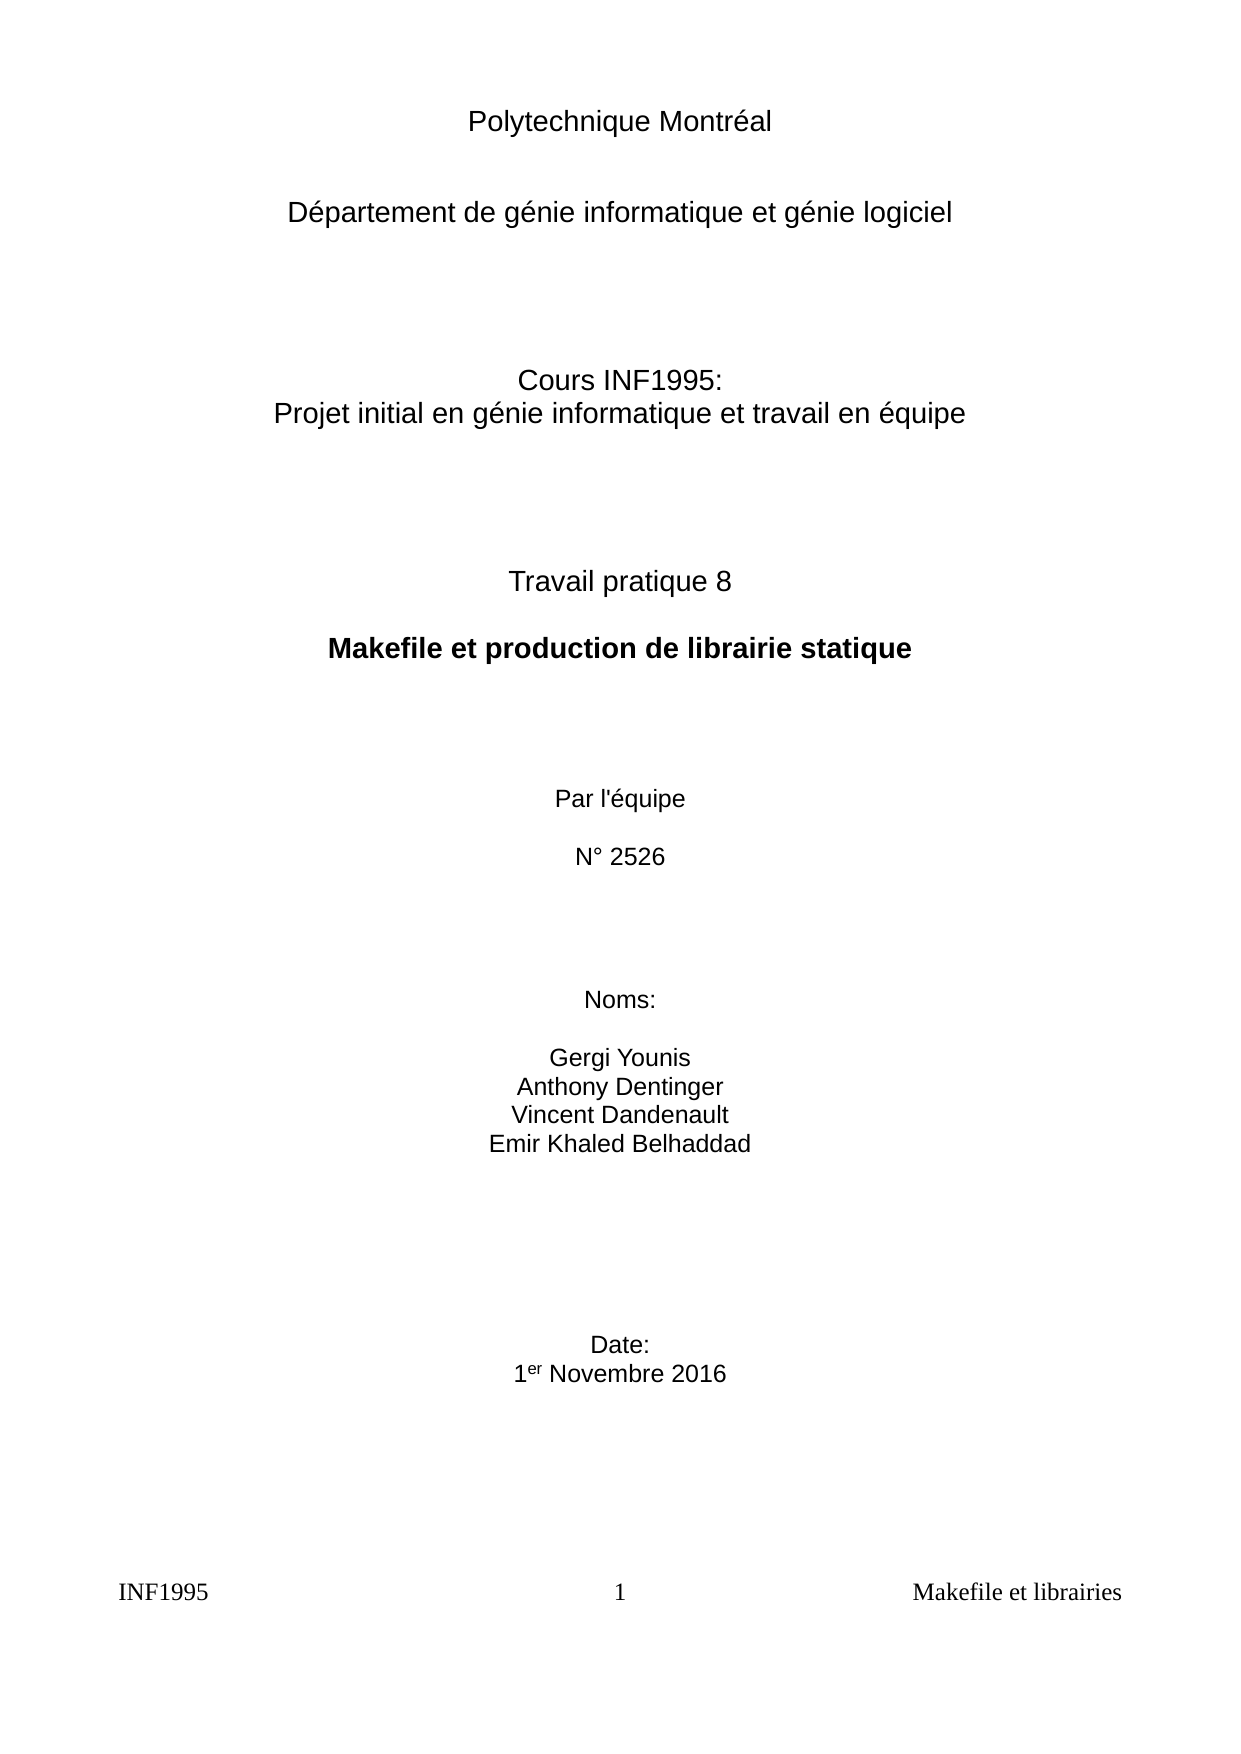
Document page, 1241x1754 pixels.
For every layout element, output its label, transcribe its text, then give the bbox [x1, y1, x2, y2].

text Date: [118, 1330, 1122, 1359]
text Noms: [118, 985, 1122, 1014]
text Travail pratique 8 [118, 564, 1122, 597]
text N° 2526 [118, 842, 1122, 870]
text Cours INF1995: [118, 362, 1122, 396]
text Emir Khaled Belhaddad [118, 1129, 1122, 1158]
text Par l'équipe [118, 784, 1122, 813]
text Anthony Dentinger [118, 1072, 1122, 1100]
text Makefile et production de librairie statique [118, 631, 1122, 664]
text Département de génie informatique et génie logiciel [118, 195, 1122, 228]
text Polytechnique Montréal [118, 104, 1122, 137]
text Vincent Dandenault [118, 1100, 1122, 1129]
text 1er Novembre 2016 [118, 1359, 1122, 1388]
text Projet initial en génie informatique et travail en équipe [118, 396, 1122, 429]
text Gergi Younis [118, 1043, 1122, 1072]
